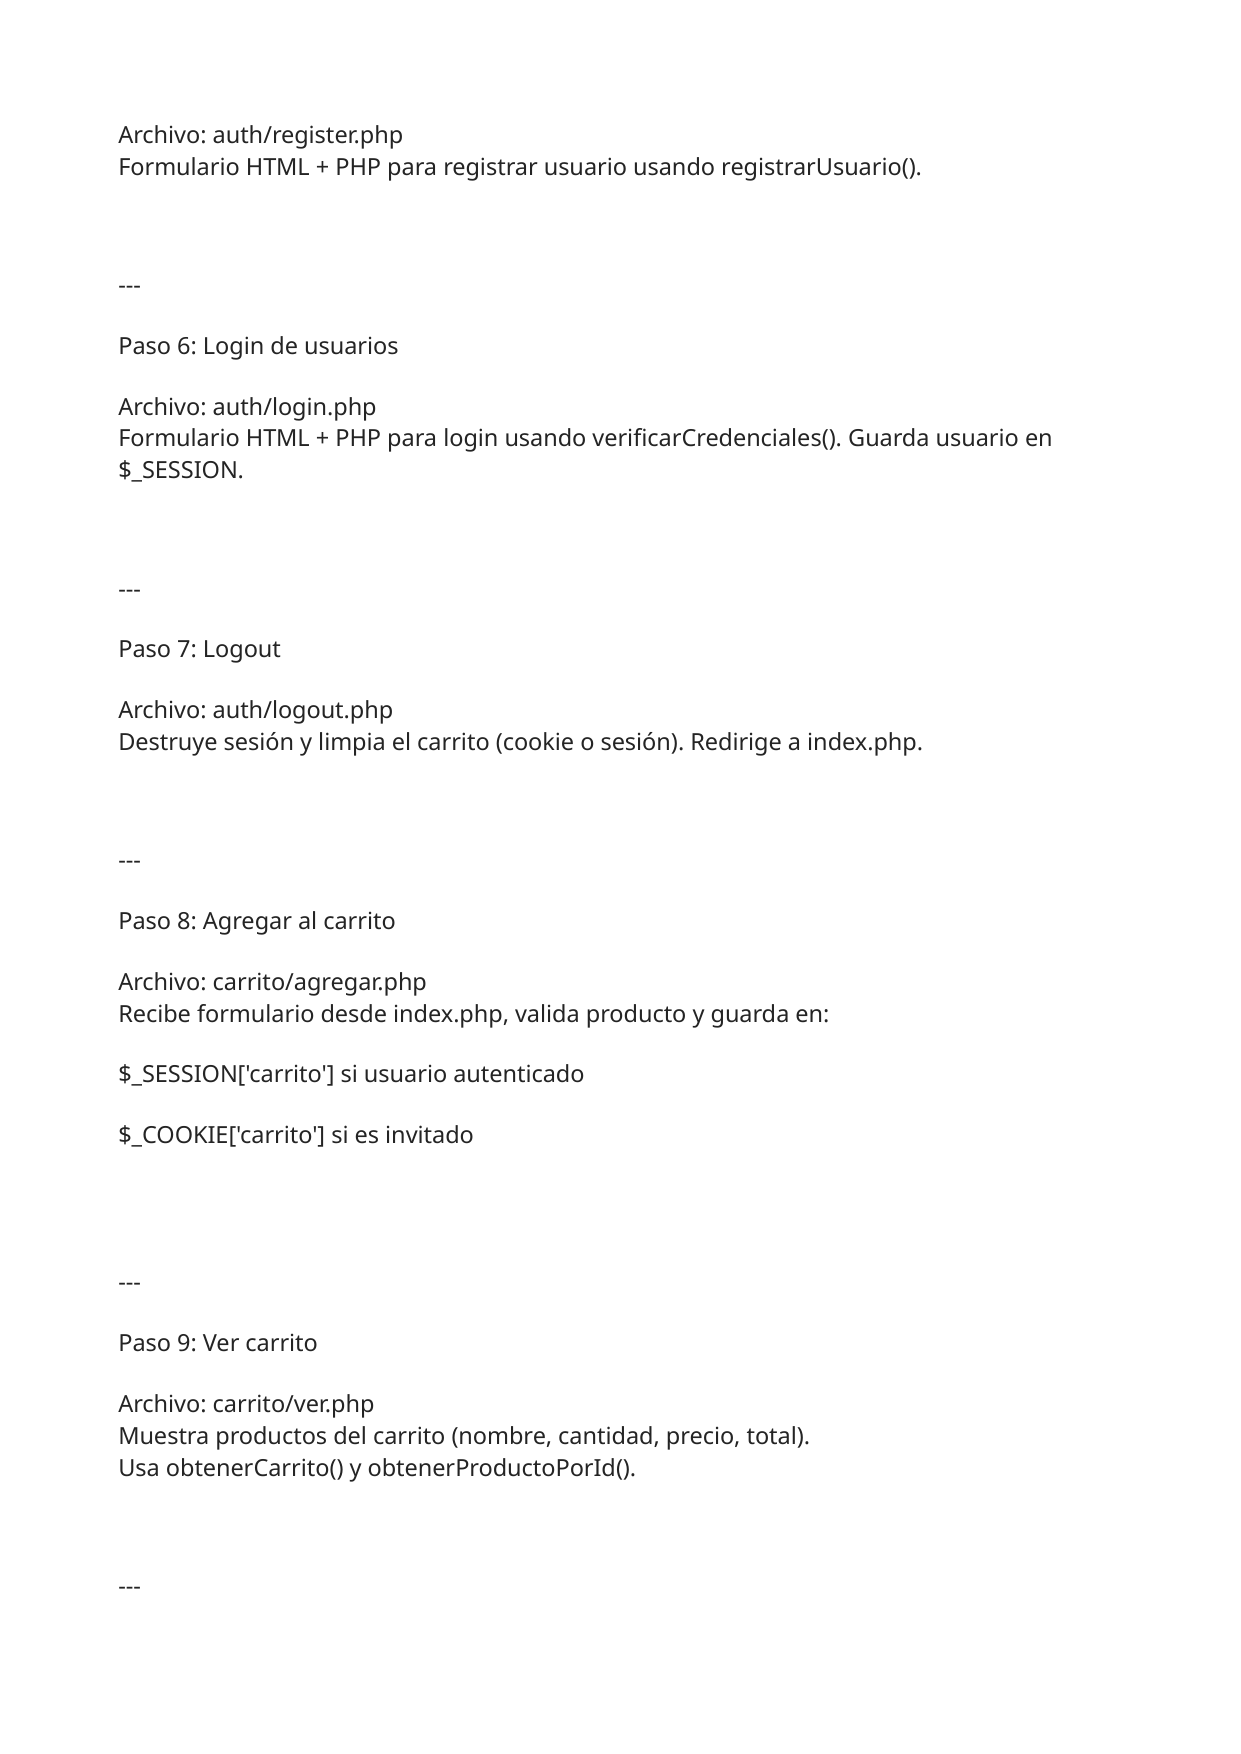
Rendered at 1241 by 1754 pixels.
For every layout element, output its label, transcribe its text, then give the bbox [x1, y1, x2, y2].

text Archivo: auth/register.php Formulario HTML + PHP para registrar usuario usando registrarUsuario(). --- Paso 6: Login de usuarios Archivo: auth/login.php Formulario HTML + PHP para login usando verificarCredenciales(). Guarda usuario en $_SESSION. --- Paso 7: Logout Archivo: auth/logout.php Destruye sesión y limpia el carrito (cookie o sesión). Redirige a index.php. --- Paso 8: Agregar al carrito Archivo: carrito/agregar.php Recibe formulario desde index.php, valida producto y guarda en: $_SESSION['carrito'] si usuario autenticado $_COOKIE['carrito'] si es invitado --- Paso 9: Ver carrito Archivo: carrito/ver.php Muestra productos del carrito (nombre, cantidad, precio, total). Usa obtenerCarrito() y obtenerProductoPorId(). [118, 118, 1122, 1630]
